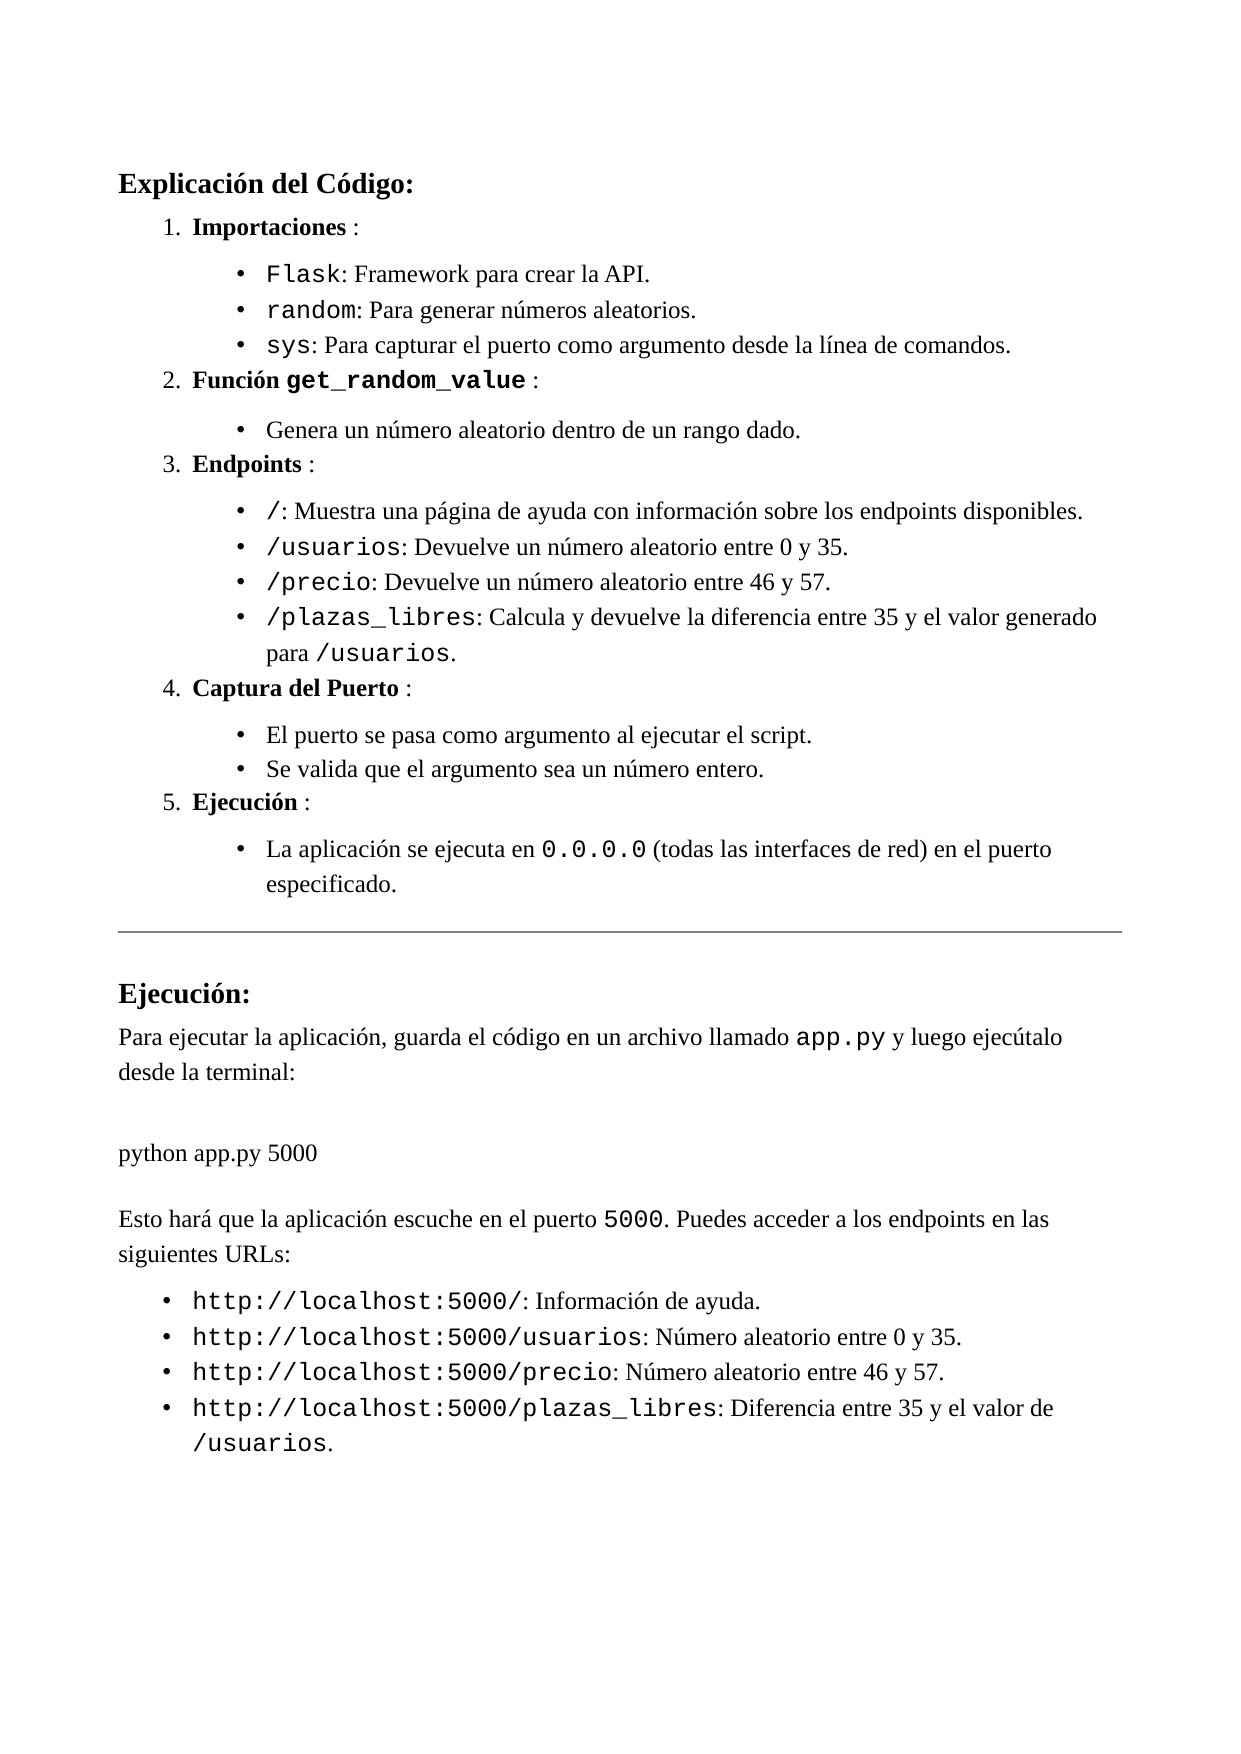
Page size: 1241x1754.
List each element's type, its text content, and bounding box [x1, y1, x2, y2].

list /: Muestra una página de ayuda con información sobre los endpoints disponibles. [236, 496, 1122, 527]
subtitle Explicación del Código: [118, 166, 1122, 199]
list Endpoints : [162, 449, 1122, 477]
list random: Para generar números aleatorios. [236, 295, 1122, 326]
list http://localhost:5000/precio: Número aleatorio entre 46 y 57. [162, 1357, 1122, 1388]
text Esto hará que la aplicación escuche en el puerto 5000. Puedes acceder a los endpoints en las siguientes URLs: [118, 1204, 1122, 1267]
list Función get_random_value : [162, 366, 1122, 396]
list /precio: Devuelve un número aleatorio entre 46 y 57. [236, 567, 1122, 598]
text python app.py 5000 [118, 1138, 1122, 1166]
list /usuarios: Devuelve un número aleatorio entre 0 y 35. [236, 532, 1122, 562]
text Para ejecutar la aplicación, guarda el código en un archivo llamado app.py y luego ejecútalo desde la terminal: [118, 1022, 1122, 1086]
list Importaciones : [162, 212, 1122, 241]
list Captura del Puerto : [162, 673, 1122, 702]
list Se valida que el argumento sea un número entero. [236, 754, 1122, 782]
list La aplicación se ejecuta en 0.0.0.0 (todas las interfaces de red) en el puerto especificado. [236, 834, 1122, 898]
list /plazas_libres: Calcula y devuelve la diferencia entre 35 y el valor generado para /usuarios. [236, 602, 1122, 668]
list Flask: Framework para crear la API. [236, 259, 1122, 290]
list http://localhost:5000/plazas_libres: Diferencia entre 35 y el valor de /usuarios. [162, 1393, 1122, 1458]
list http://localhost:5000/: Información de ayuda. [162, 1286, 1122, 1317]
list sys: Para capturar el puerto como argumento desde la línea de comandos. [236, 330, 1122, 361]
list Ejecución : [162, 787, 1122, 815]
subtitle Ejecución: [118, 976, 1122, 1009]
list Genera un número aleatorio dentro de un rango dado. [236, 416, 1122, 444]
list El puerto se pasa como argumento al ejecutar el script. [236, 721, 1122, 749]
list http://localhost:5000/usuarios: Número aleatorio entre 0 y 35. [162, 1322, 1122, 1353]
